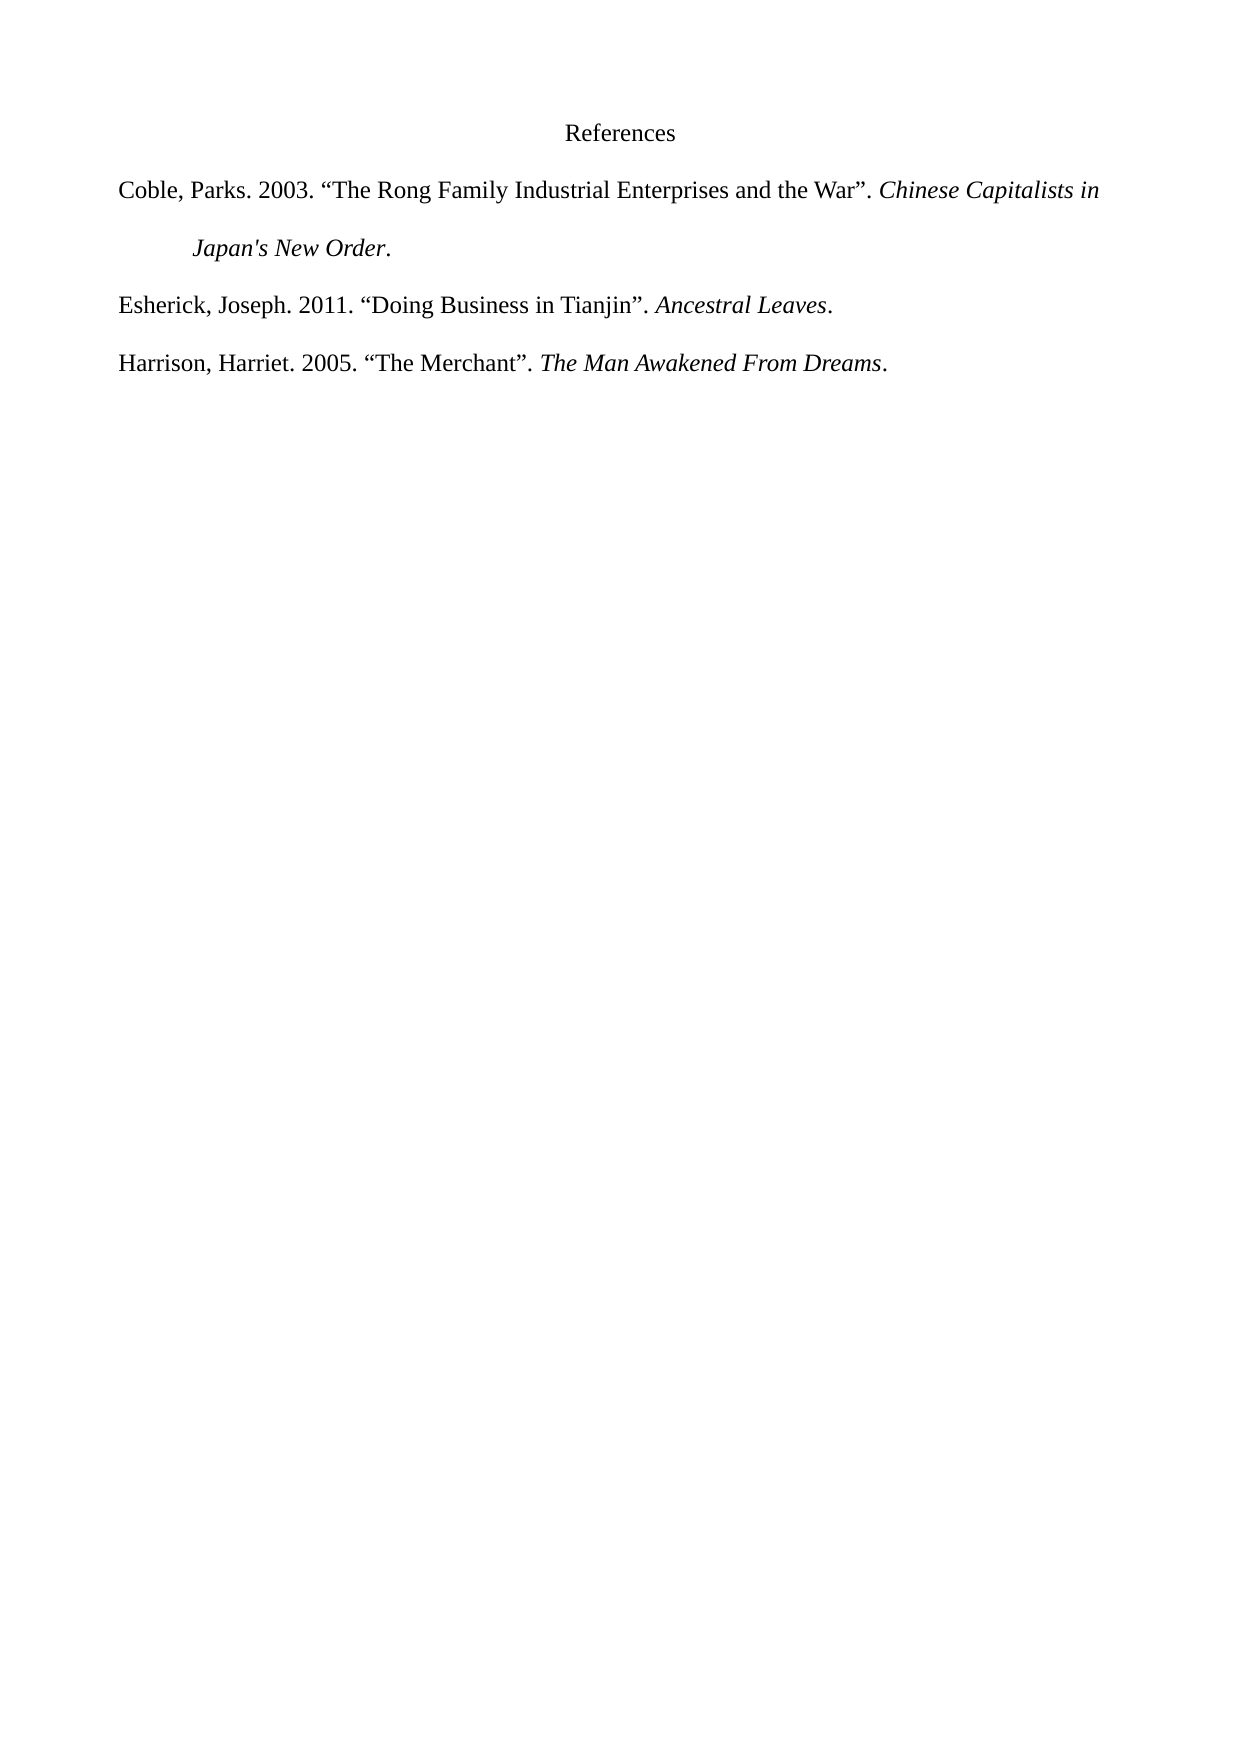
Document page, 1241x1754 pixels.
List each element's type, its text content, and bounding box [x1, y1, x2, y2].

text Esherick, Joseph. 2011. “Doing Business in Tianjin”. Ancestral Leaves. [118, 291, 1122, 319]
text Coble, Parks. 2003. “The Rong Family Industrial Enterprises and the War”. Chinese Capitalists in [118, 176, 1122, 204]
text Harrison, Harriet. 2005. “The Merchant”. The Man Awakened From Dreams. [118, 348, 1122, 377]
text Japan's New Order. [118, 233, 1122, 262]
text References [118, 118, 1122, 147]
